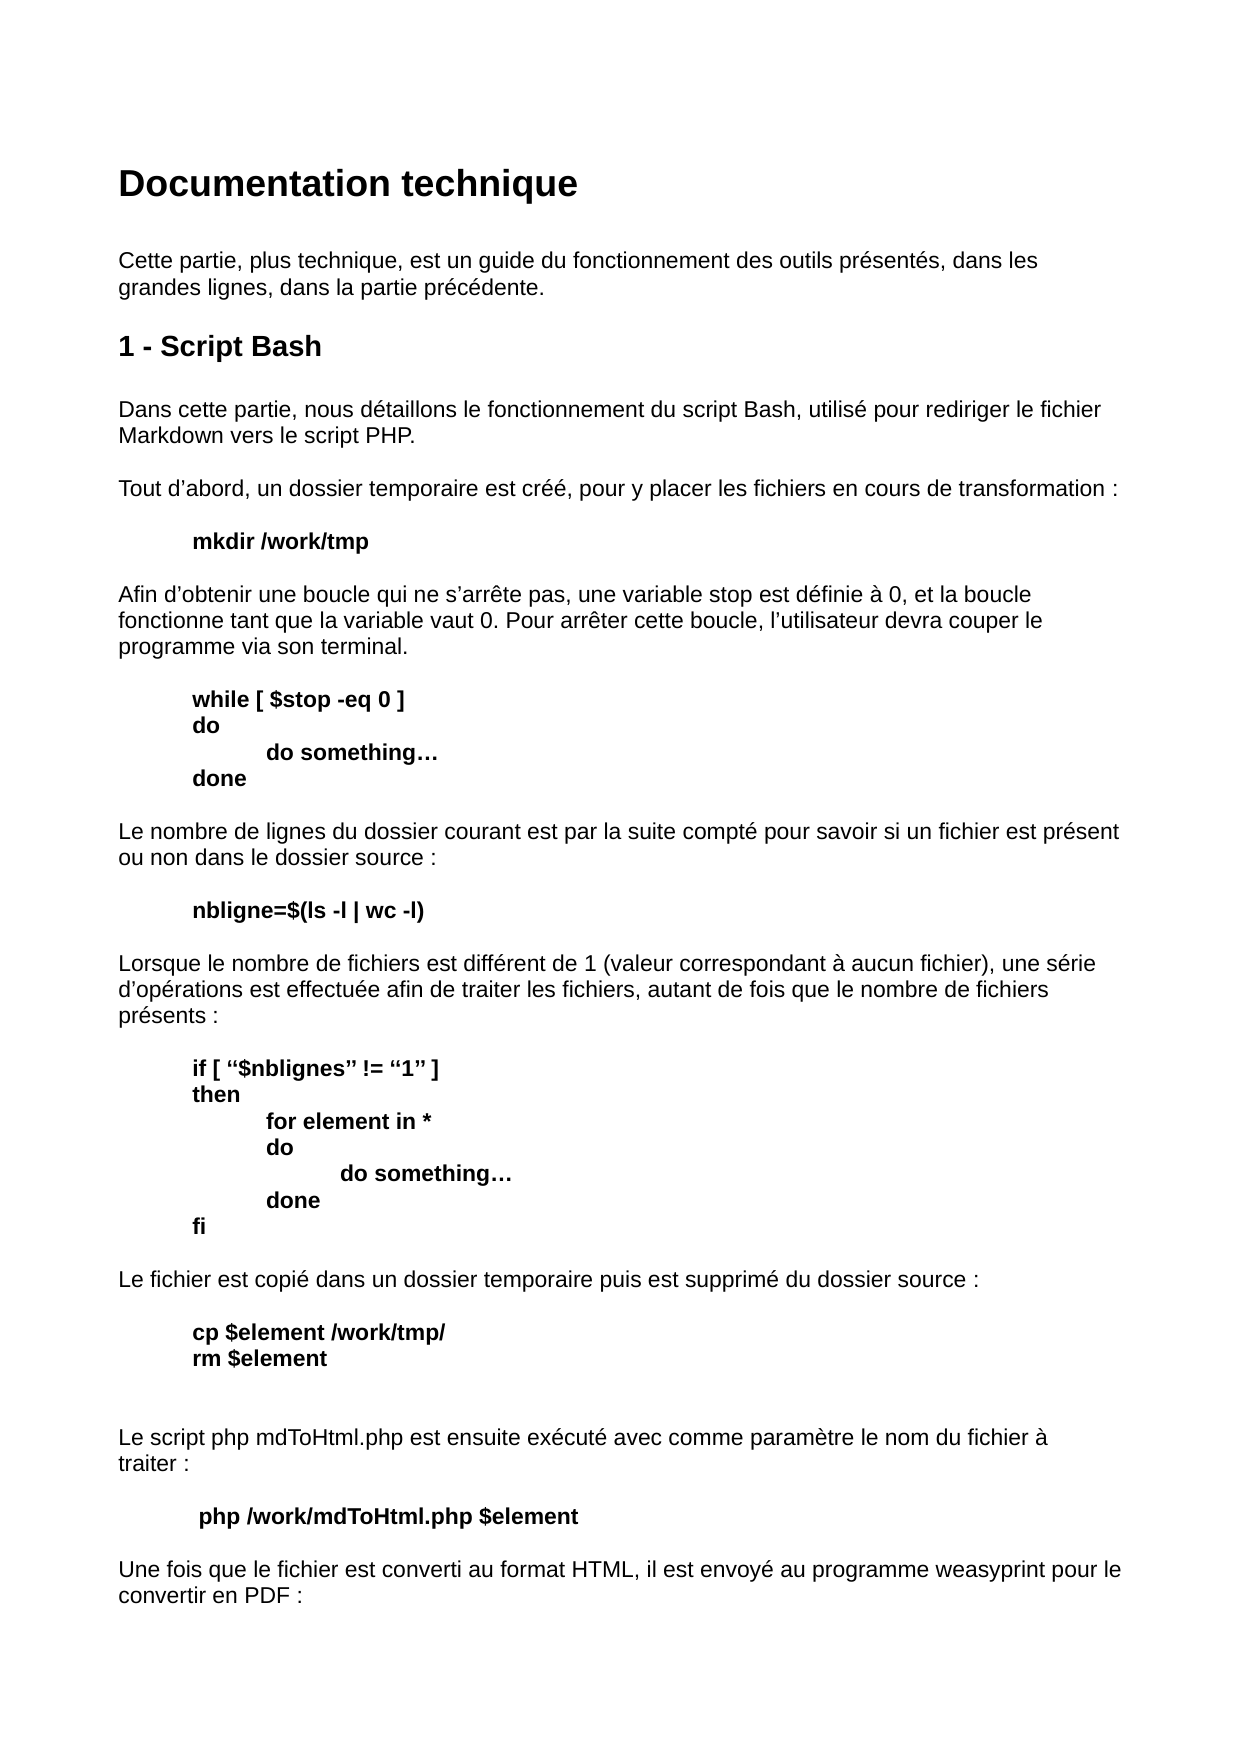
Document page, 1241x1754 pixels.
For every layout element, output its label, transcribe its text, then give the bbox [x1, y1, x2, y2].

text fi [118, 1213, 1122, 1239]
text Afin d’obtenir une boucle qui ne s’arrête pas, une variable stop est définie à 0, et la boucle fonctionne tant que la variable vaut 0. Pour arrêter cette boucle, l’utilisateur devra couper le programme via son terminal. [118, 581, 1122, 659]
text rm $element [118, 1345, 1122, 1371]
text then [118, 1081, 1122, 1108]
text 1 - Script Bash [118, 329, 1122, 362]
text do something… [118, 739, 1122, 765]
text Une fois que le fichier est converti au format HTML, il est envoyé au programme weasyprint pour le convertir en PDF : [118, 1556, 1122, 1608]
text done [118, 765, 1122, 791]
text Le nombre de lignes du dossier courant est par la suite compté pour savoir si un fichier est présent ou non dans le dossier source : [118, 818, 1122, 870]
text Le fichier est copié dans un dossier temporaire puis est supprimé du dossier source : [118, 1266, 1122, 1292]
text Dans cette partie, nous détaillons le fonctionnement du script Bash, utilisé pour rediriger le fichier Markdown vers le script PHP. [118, 396, 1122, 449]
text Lorsque le nombre de fichiers est différent de 1 (valeur correspondant à aucun fichier), une série d’opérations est effectuée afin de traiter les fichiers, autant de fois que le nombre de fichiers présents : [118, 949, 1122, 1028]
text php /work/mdToHtml.php $element [118, 1503, 1122, 1529]
text for element in * [118, 1108, 1122, 1134]
text if [ ‘‘$nblignes’’ != ‘‘1’’ ] [118, 1055, 1122, 1081]
text nbligne=$(ls -l | wc -l) [118, 897, 1122, 923]
text Le script php mdToHtml.php est ensuite exécuté avec comme paramètre le nom du fichier à traiter : [118, 1424, 1122, 1477]
text Tout d’abord, un dossier temporaire est créé, pour y placer les fichiers en cours de transformation : [118, 475, 1122, 501]
text do something… [118, 1160, 1122, 1187]
text done [118, 1187, 1122, 1213]
text Documentation technique [118, 161, 1122, 204]
text do [118, 1134, 1122, 1160]
text Cette partie, plus technique, est un guide du fonctionnement des outils présentés, dans les grandes lignes, dans la partie précédente. [118, 247, 1122, 300]
text while [ $stop -eq 0 ] [118, 686, 1122, 712]
text do [118, 712, 1122, 739]
text cp $element /work/tmp/ [118, 1318, 1122, 1345]
text mkdir /work/tmp [118, 528, 1122, 554]
